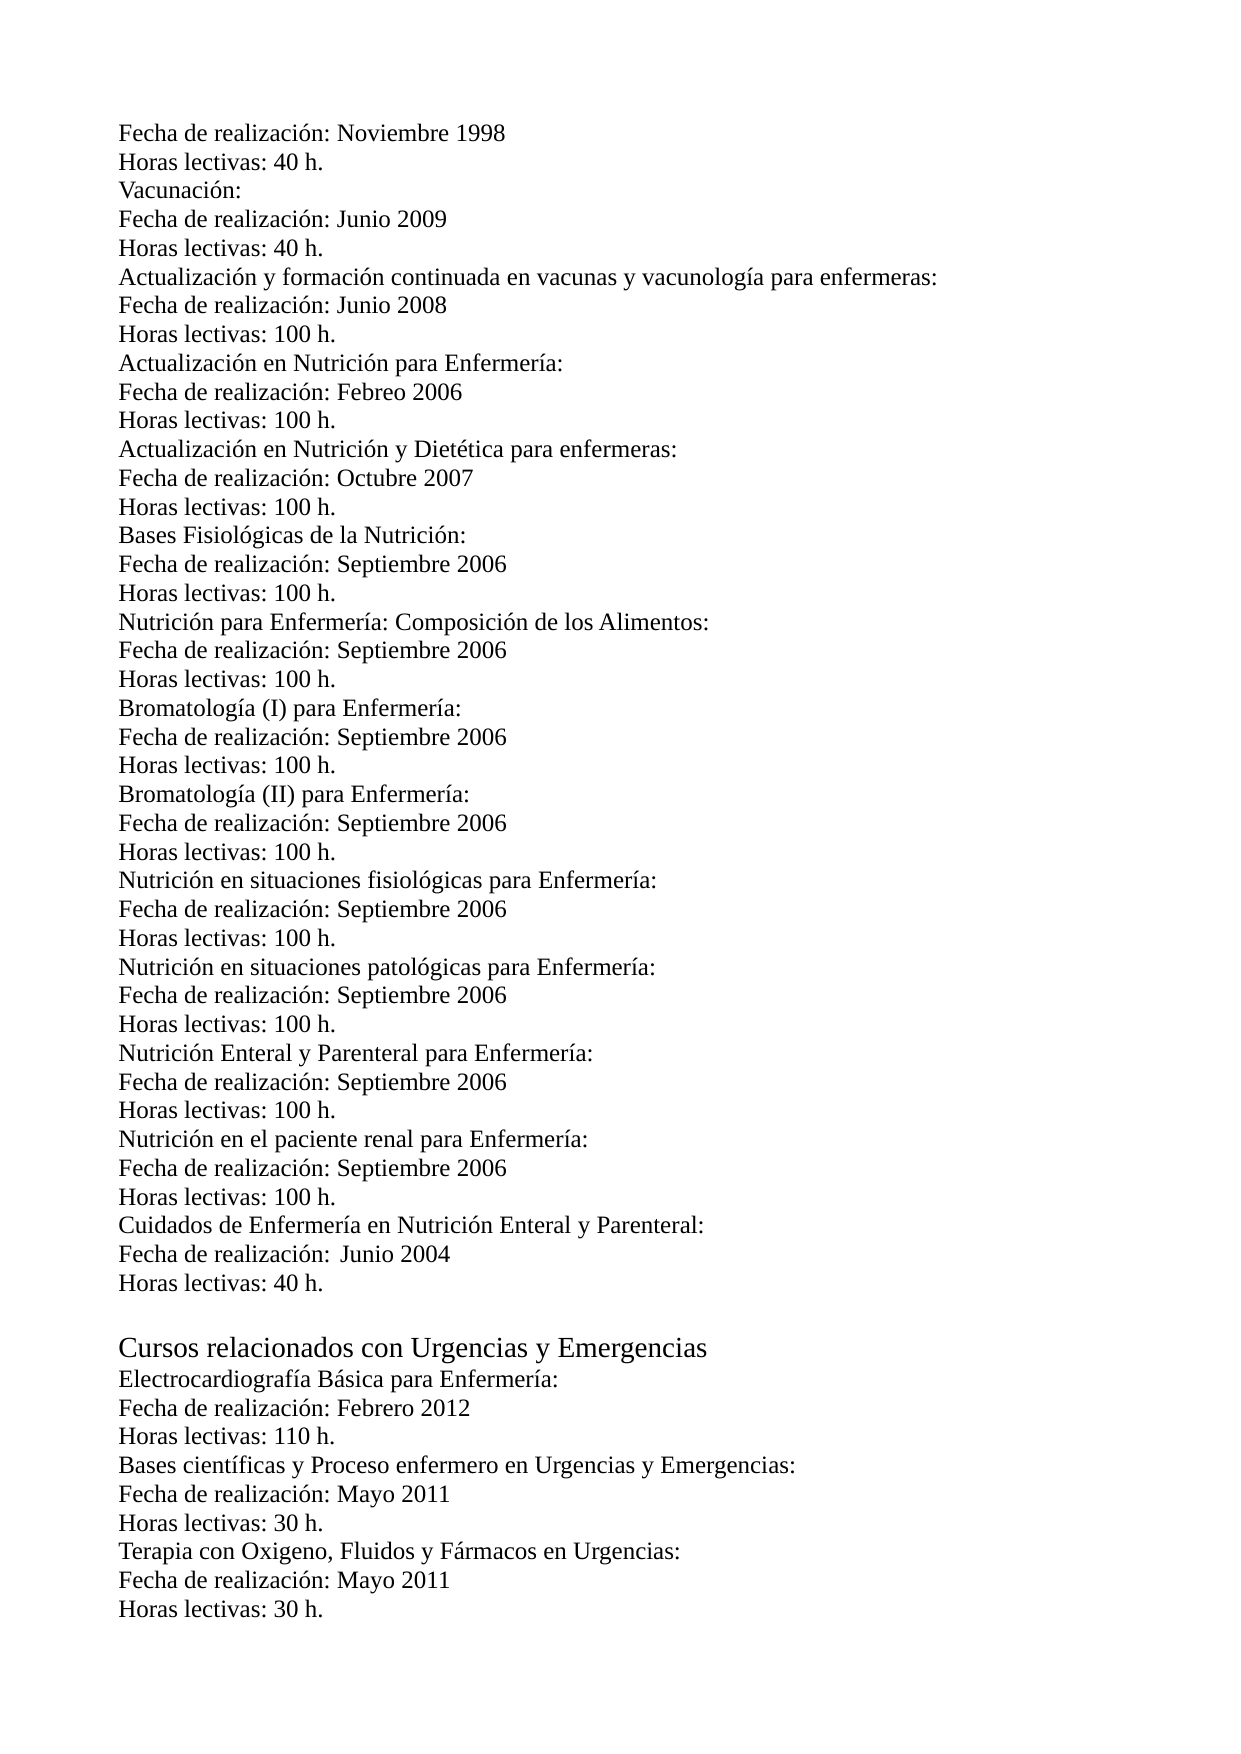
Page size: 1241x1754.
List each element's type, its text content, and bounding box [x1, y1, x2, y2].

text Actualización en Nutrición para Enfermería: [118, 348, 1122, 377]
text Horas lectivas: 100 h. [118, 664, 1122, 693]
text Cuidados de Enfermería en Nutrición Enteral y Parenteral: [118, 1211, 1122, 1239]
text Fecha de realización: Febrero 2012 [118, 1393, 1122, 1421]
text Fecha de realización: Mayo 2011 [118, 1565, 1122, 1594]
text Vacunación: [118, 176, 1122, 204]
text Fecha de realización: Junio 2004 [118, 1239, 1122, 1268]
text Fecha de realización: Octubre 2007 [118, 463, 1122, 492]
text Horas lectivas: 100 h. [118, 1096, 1122, 1124]
text Fecha de realización: Septiembre 2006 [118, 549, 1122, 578]
text Nutrición en situaciones fisiológicas para Enfermería: [118, 866, 1122, 894]
text Electrocardiografía Básica para Enfermería: [118, 1364, 1122, 1393]
text Nutrición en situaciones patológicas para Enfermería: [118, 952, 1122, 981]
text Terapia con Oxigeno, Fluidos y Fármacos en Urgencias: [118, 1536, 1122, 1565]
text Horas lectivas: 100 h. [118, 751, 1122, 779]
text Fecha de realización: Mayo 2011 [118, 1479, 1122, 1508]
text Nutrición en el paciente renal para Enfermería: [118, 1124, 1122, 1153]
text Horas lectivas: 40 h. [118, 233, 1122, 262]
text Horas lectivas: 100 h. [118, 1182, 1122, 1211]
text Bases Fisiológicas de la Nutrición: [118, 521, 1122, 549]
text Fecha de realización: Junio 2008 [118, 291, 1122, 319]
text Horas lectivas: 30 h. [118, 1594, 1122, 1623]
text Horas lectivas: 100 h. [118, 923, 1122, 952]
text Fecha de realización: Septiembre 2006 [118, 894, 1122, 923]
text Nutrición Enteral y Parenteral para Enfermería: [118, 1038, 1122, 1067]
text Horas lectivas: 100 h. [118, 1009, 1122, 1038]
text Horas lectivas: 30 h. [118, 1508, 1122, 1536]
text Fecha de realización: Noviembre 1998 [118, 118, 1122, 147]
text Horas lectivas: 100 h. [118, 837, 1122, 866]
text Cursos relacionados con Urgencias y Emergencias [118, 1330, 1122, 1364]
text Fecha de realización: Septiembre 2006 [118, 1067, 1122, 1096]
text Fecha de realización: Febreo 2006 [118, 377, 1122, 406]
text Fecha de realización: Septiembre 2006 [118, 636, 1122, 664]
text Horas lectivas: 40 h. [118, 147, 1122, 176]
text Horas lectivas: 40 h. [118, 1268, 1122, 1297]
text Actualización en Nutrición y Dietética para enfermeras: [118, 434, 1122, 463]
text Horas lectivas: 100 h. [118, 406, 1122, 434]
text Bases científicas y Proceso enfermero en Urgencias y Emergencias: [118, 1450, 1122, 1479]
text Fecha de realización: Septiembre 2006 [118, 808, 1122, 837]
text Fecha de realización: Junio 2009 [118, 204, 1122, 233]
text Fecha de realización: Septiembre 2006 [118, 981, 1122, 1009]
text Horas lectivas: 110 h. [118, 1421, 1122, 1450]
text Bromatología (II) para Enfermería: [118, 779, 1122, 808]
text Fecha de realización: Septiembre 2006 [118, 1153, 1122, 1182]
text Horas lectivas: 100 h. [118, 319, 1122, 348]
text Fecha de realización: Septiembre 2006 [118, 722, 1122, 751]
text Horas lectivas: 100 h. [118, 492, 1122, 521]
text Horas lectivas: 100 h. [118, 578, 1122, 607]
text Nutrición para Enfermería: Composición de los Alimentos: [118, 607, 1122, 636]
text Bromatología (I) para Enfermería: [118, 693, 1122, 722]
text Actualización y formación continuada en vacunas y vacunología para enfermeras: [118, 262, 1122, 291]
